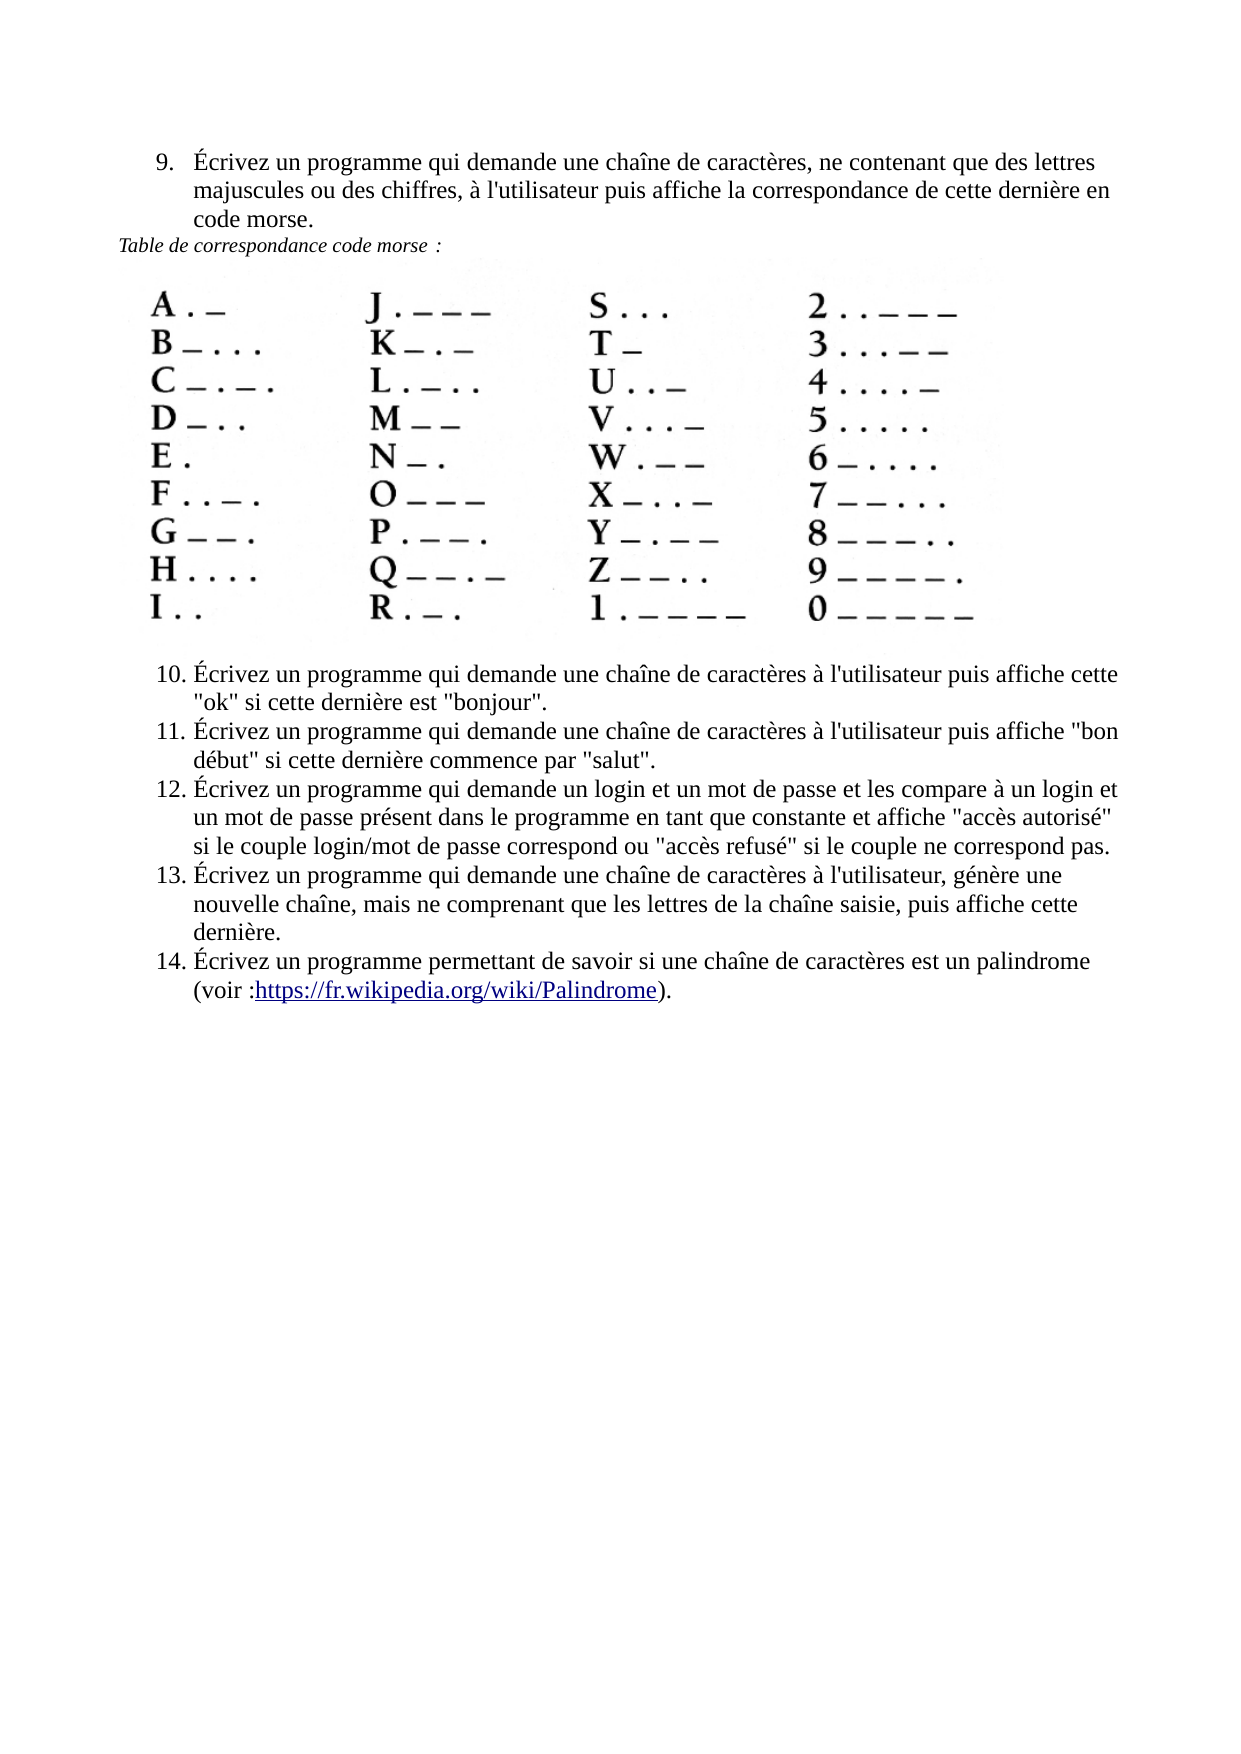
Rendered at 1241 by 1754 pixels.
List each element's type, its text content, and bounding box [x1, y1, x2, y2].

list Écrivez un programme qui demande une chaîne de caractères à l'utilisateur, génère une nouvelle chaîne, mais ne comprenant que les lettres de la chaîne saisie, puis affiche cette dernière. [156, 860, 1122, 946]
list Écrivez un programme permettant de savoir si une chaîne de caractères est un palindrome (voir :https://fr.wikipedia.org/wiki/Palindrome). [156, 946, 1122, 1004]
list Écrivez un programme qui demande une chaîne de caractères à l'utilisateur puis affiche cette "ok" si cette dernière est "bonjour". [156, 659, 1122, 716]
list Écrivez un programme qui demande une chaîne de caractères à l'utilisateur puis affiche "bon début" si cette dernière commence par "salut". [156, 716, 1122, 774]
picture [118, 257, 1004, 659]
list Écrivez un programme qui demande une chaîne de caractères, ne contenant que des lettres majuscules ou des chiffres, à l'utilisateur puis affiche la correspondance de cette dernière en code morse. [156, 147, 1122, 233]
list Écrivez un programme qui demande un login et un mot de passe et les compare à un login et un mot de passe présent dans le programme en tant que constante et affiche "accès autorisé" si le couple login/mot de passe correspond ou "accès refusé" si le couple ne correspond pas. [156, 774, 1122, 860]
text Table de correspondance code morse : [118, 233, 1122, 257]
